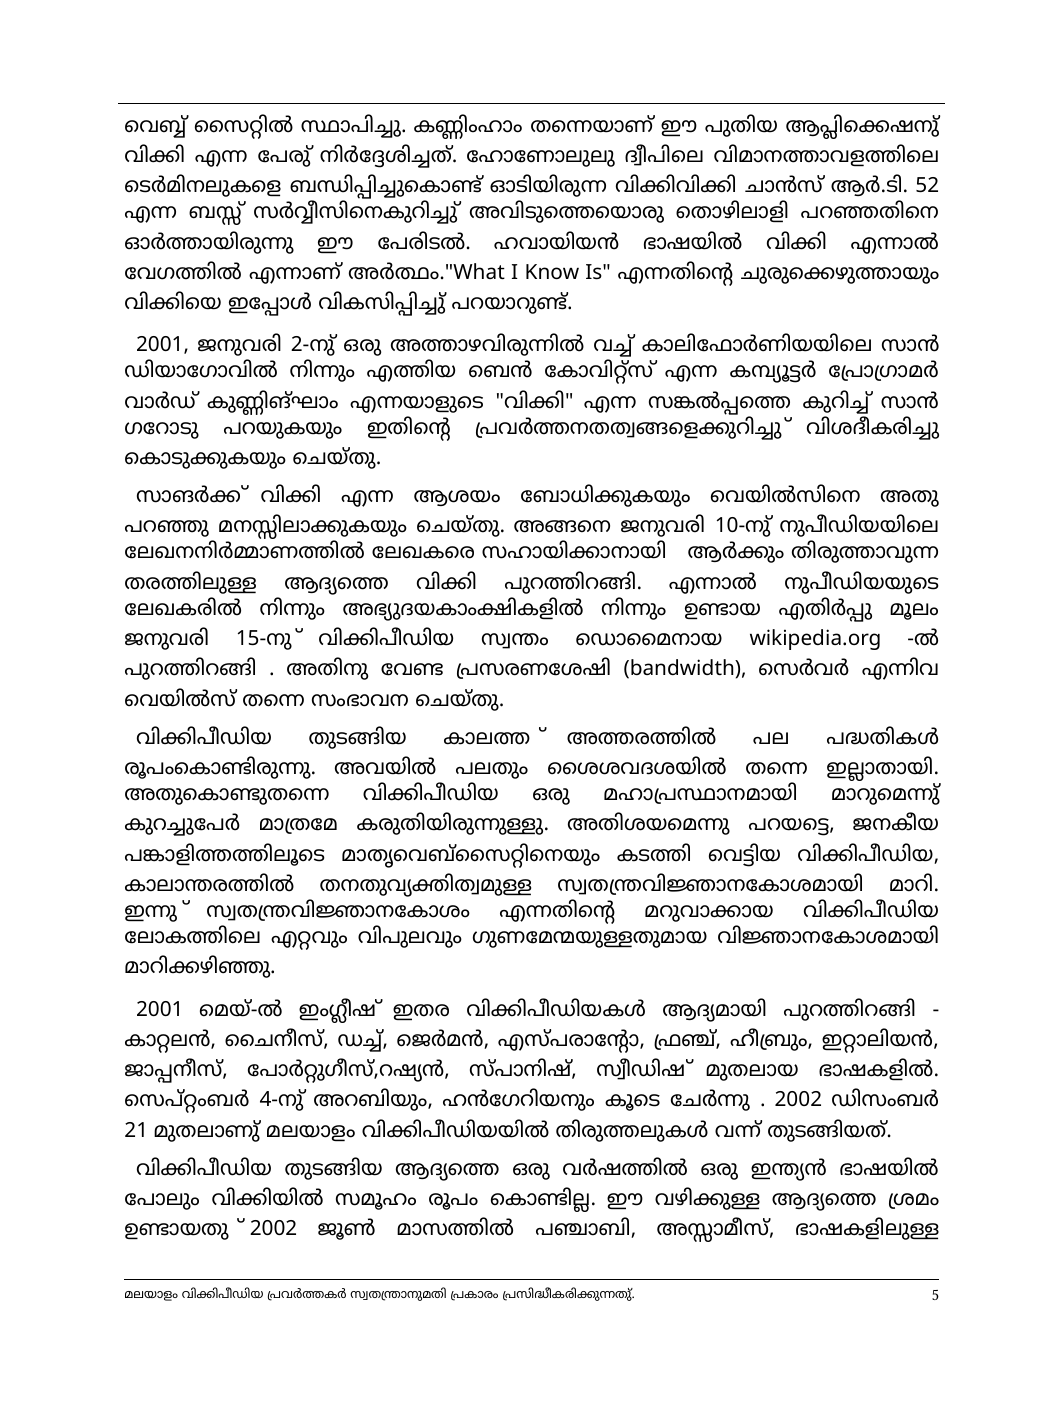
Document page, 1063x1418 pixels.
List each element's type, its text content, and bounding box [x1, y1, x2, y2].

text സാങര്‍ക്ക്‌ വിക്കി എന്ന ആശയം ബോധിക്കുകയും വെയില്‍സിനെ അതു പറഞ്ഞു മനസ്സിലാക്കുകയും ചെയ്തു. അങ്ങനെ ജനുവരി 10-നു് നുപീഡിയയിലെ ലേഖനനിർമ്മാണത്തിൽ ലേഖകരെ സഹായിക്കാനായി ആർക്കും തിരുത്താവുന്ന തരത്തിലുള്ള ആദ്യത്തെ വിക്കി പുറത്തിറങ്ങി. എന്നാല്‍ നുപീഡിയയുടെ ലേഖകരില്‍ നിന്നും അഭ്യുദയകാംക്ഷികളില്‍ നിന്നും ഉണ്ടായ എതിര്‍പ്പു മൂലം ജനുവരി 15-നു് വിക്കിപീഡിയ സ്വന്തം ഡൊമൈനായ wikipedia.org -ല്‍ പുറത്തിറങ്ങി . അതിനു വേണ്ട പ്രസരണശേഷി (bandwidth), സെര്‍വര്‍ എന്നിവ വെയില്‍സ്‌ തന്നെ സംഭാവന ചെയ്തു. [124, 484, 939, 714]
text വിക്കിപീഡിയ തുടങ്ങിയ കാലത്ത്‌ അത്തരത്തില്‍ പല പദ്ധതികള്‍ രൂപംകൊണ്ടിരുന്നു. അവയില്‍ പലതും ശൈശവദശയില്‍ തന്നെ ഇല്ലാതായി. അതുകൊണ്ടുതന്നെ വിക്കിപീഡിയ ഒരു മഹാപ്രസ്ഥാനമായി മാറുമെന്നു് കുറച്ചുപേര്‍ മാത്രമേ കരുതിയിരുന്നുള്ളു. അതിശയമെന്നു പറയട്ടെ, ജനകീയ പങ്കാളിത്തത്തിലൂടെ മാതൃവെബ്‌സൈറ്റിനെയും കടത്തി വെട്ടിയ വിക്കിപീഡിയ, കാലാന്തരത്തില്‍ തനതുവ്യക്തിത്വമുള്ള സ്വതന്ത്രവിജ്ഞാനകോശമായി മാറി. ഇന്നു് സ്വതന്ത്രവിജ്ഞാനകോശം എന്നതിന്റെ മറുവാക്കായ വിക്കിപീഡിയ ലോകത്തിലെ എറ്റവും വിപുലവും ഗുണമേന്മയുള്ളതുമായ വിജ്ഞാനകോശമായി മാറിക്കഴിഞ്ഞു. [124, 726, 939, 982]
text 2001, ജനുവരി 2-നു് ഒരു അത്താഴവിരുന്നില്‍ വച്ച്‌ കാലിഫോര്‍ണിയയിലെ സാന്‍ ഡിയാഗോവില്‍ നിന്നും എത്തിയ ബെന്‍ കോവിറ്റ്‌സ്‌ എന്ന കമ്പ്യൂട്ടര്‍ പ്രോഗ്രാമര്‍ വാര്‍ഡ്‌ കുണ്ണിങ്ഘാം എന്നയാളുടെ "വിക്കി" എന്ന സങ്കല്‍പ്പത്തെ കുറിച്ച്‌ സാന്‍ഗറോടു പറയുകയും ഇതിന്റെ പ്രവർത്തനതത്വങ്ങളെക്കുറിച്ചു് വിശദീകരിച്ചു കൊടുക്കുകയും ചെയ്തു. [124, 329, 939, 473]
text വിക്കിപീഡിയ തുടങ്ങിയ ആദ്യത്തെ ഒരു വര്‍ഷത്തില്‍ ഒരു ഇന്ത്യന്‍ ഭാഷയില്‍ പോലും വിക്കിയില്‍ സമൂഹം രൂപം കൊണ്ടില്ല. ഈ വഴിക്കുള്ള ആദ്യത്തെ ശ്രമം ഉണ്ടായതു് 2002 ജൂണ്‍ മാസത്തില്‍ പഞ്ചാബി, അസ്സാമീസ്, ഭാഷകളിലുള്ള [124, 1157, 939, 1244]
text 2001 മെയ്‌-ല്‍ ഇംഗ്ലീഷ്‌ ഇതര വിക്കിപീഡിയകള്‍ ആദ്യമായി പുറത്തിറങ്ങി - കാറ്റലന്‍, ചൈനീസ്‌, ഡച്ച്‌, ജെര്‍മന്‍, എസ്പരാന്റോ, ഫ്രഞ്ച്‌, ഹീബ്രും, ഇറ്റാലിയന്‍, ജാപ്പനീസ്‌, പോര്‍റ്റുഗീസ്‌,റഷ്യന്‍, സ്പാനിഷ്‌, സ്വീഡിഷ്‌ മുതലായ ഭാഷകളില്‍. സെപ്റ്റംബര്‍ 4-നു് അറബിയും, ഹന്‍ഗേറിയനും കൂടെ ചേര്‍ന്നു . 2002 ഡിസംബര്‍ 21 മുതലാണു് മലയാളം വിക്കിപീഡിയയില്‍ തിരുത്തലുകള്‍ വന്ന് തുടങ്ങിയത്. [124, 994, 939, 1145]
text വെബ്ബ് സൈറ്റില്‍ സ്ഥാപിച്ചു. കണ്ണിംഹാം തന്നെയാണ് ഈ പുതിയ ആപ്ലിക്കെഷനു് വിക്കി എന്ന പേരു് നിര്‍ദ്ദേശിച്ചത്. ഹോണോലുലു ദ്വീപിലെ വിമാനത്താവളത്തിലെ ടെര്‍മിനലുകളെ ബന്ധിപ്പിച്ചുകൊണ്ട് ഓടിയിരുന്ന വിക്കിവിക്കി ചാന്‍സ് ആര്‍.ടി. 52 എന്ന ബസ്സ് സര്‍വ്വീസിനെകുറിച്ചു് അവിടുത്തെയൊരു തൊഴിലാളി പറഞ്ഞതിനെ ഓര്‍ത്തായിരുന്നു ഈ പേരിടല്‍. ഹവായിയന്‍ ഭാഷയില്‍ വിക്കി എന്നാല്‍ വേഗത്തില്‍ എന്നാണ് അര്‍ത്ഥം."What I Know Is" എന്നതിന്റെ ചുരുക്കെഴുത്തായും വിക്കിയെ ഇപ്പോള്‍ വികസിപ്പിച്ചു് പറയാറുണ്ട്. [124, 110, 939, 318]
